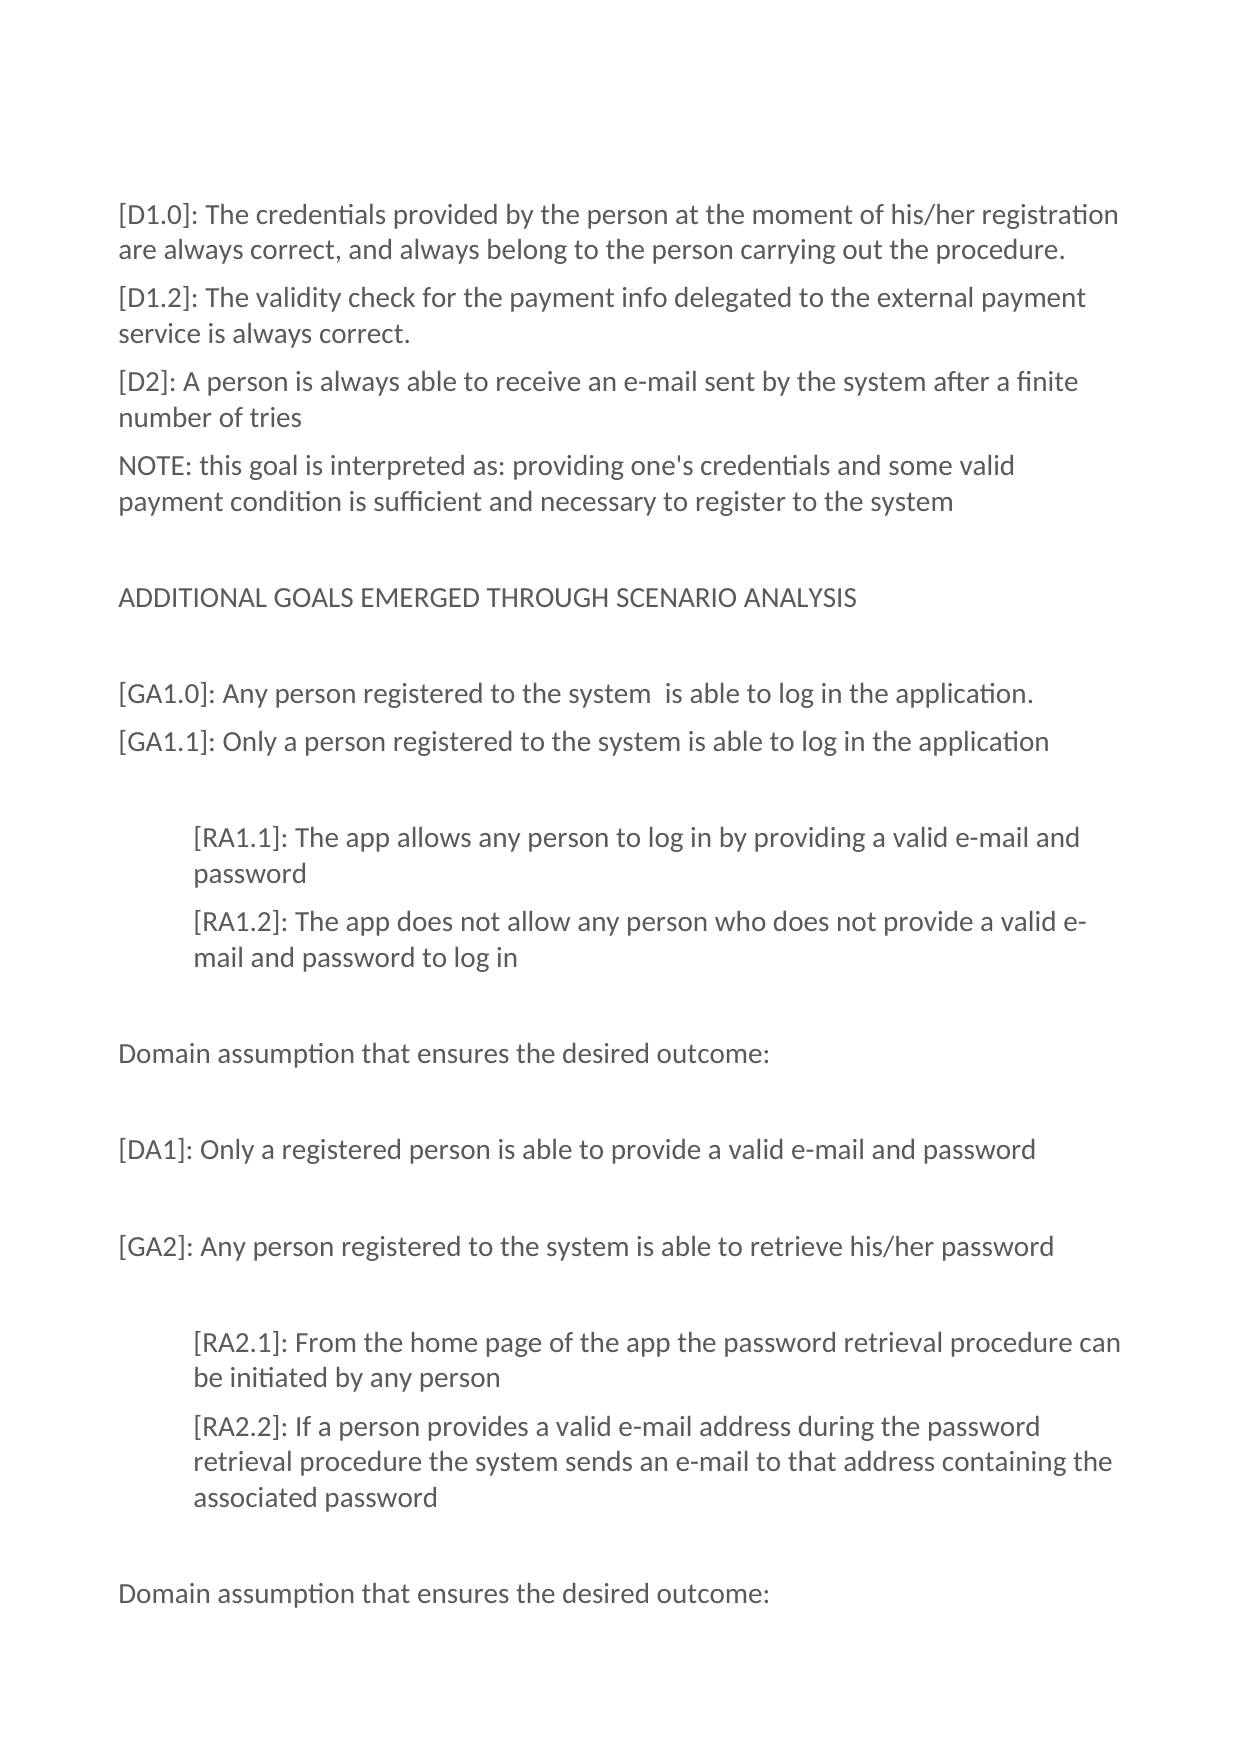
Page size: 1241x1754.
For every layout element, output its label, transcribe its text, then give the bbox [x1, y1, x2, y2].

subtitle NOTE: this goal is interpreted as: providing one's credentials and some valid payment condition is sufficient and necessary to register to the system [118, 447, 1122, 518]
subtitle Domain assumption that ensures the desired outcome: [118, 1575, 1122, 1611]
subtitle Domain assumption that ensures the desired outcome: [118, 1035, 1122, 1071]
subtitle [D1.0]: The credentials provided by the person at the moment of his/her registration are always correct, and always belong to the person carrying out the procedure. [118, 196, 1122, 267]
subtitle [DA1]: Only a registered person is able to provide a valid e-mail and password [118, 1131, 1122, 1167]
subtitle [D2]: A person is always able to receive an e-mail sent by the system after a finite number of tries [118, 363, 1122, 434]
subtitle [RA1.2]: The app does not allow any person who does not provide a valid e- mail and password to log in [118, 903, 1122, 974]
subtitle [GA1.1]: Only a person registered to the system is able to log in the application [118, 723, 1122, 759]
subtitle [RA2.2]: If a person provides a valid e-mail address during the password retrieval procedure the system sends an e-mail to that address containing the associated password [118, 1408, 1122, 1514]
subtitle ADDITIONAL GOALS EMERGED THROUGH SCENARIO ANALYSIS [118, 579, 1122, 614]
subtitle [D1.2]: The validity check for the payment info delegated to the external payment service is always correct. [118, 279, 1122, 351]
subtitle [RA2.1]: From the home page of the app the password retrieval procedure can be initiated by any person [118, 1324, 1122, 1395]
subtitle [GA1.0]: Any person registered to the system is able to log in the application. [118, 675, 1122, 711]
subtitle [GA2]: Any person registered to the system is able to retrieve his/her password [118, 1228, 1122, 1263]
subtitle [RA1.1]: The app allows any person to log in by providing a valid e-mail and password [118, 819, 1122, 891]
